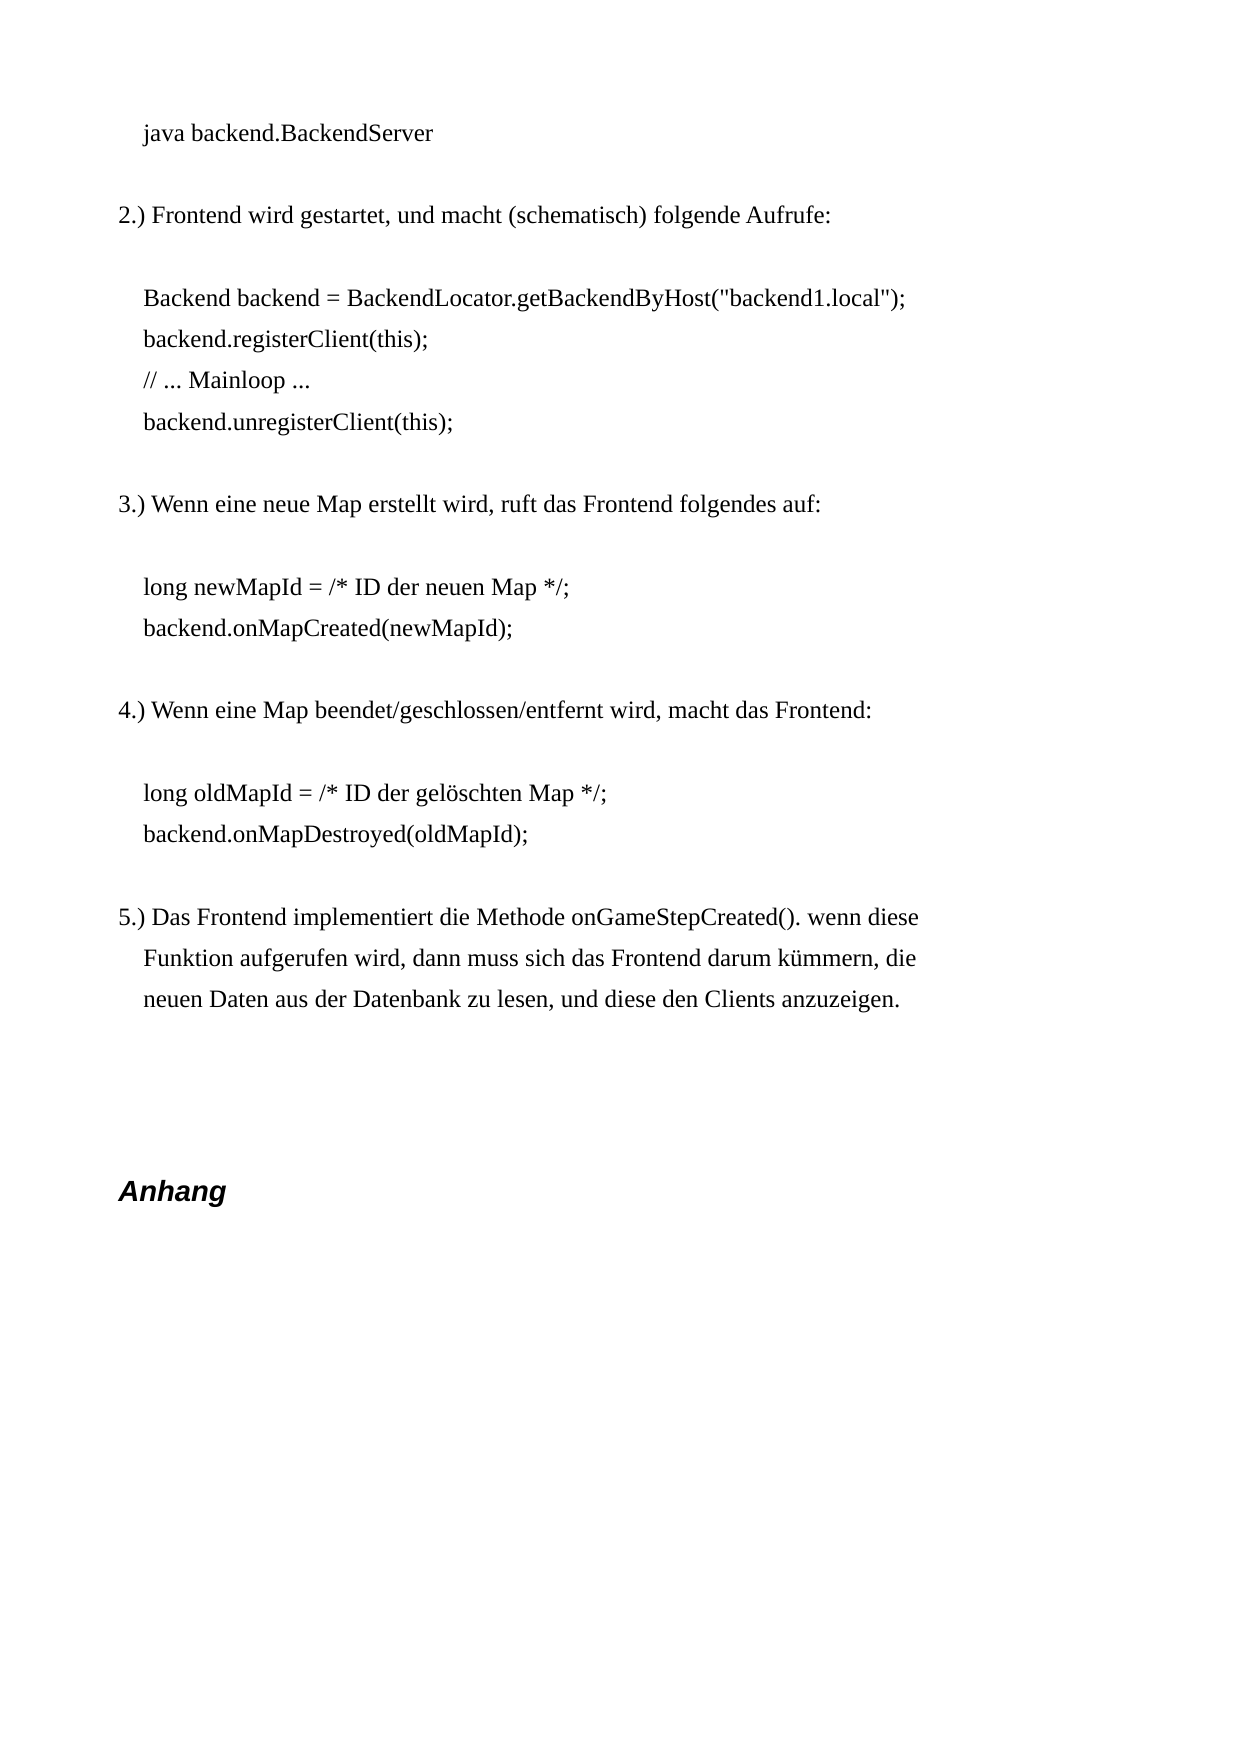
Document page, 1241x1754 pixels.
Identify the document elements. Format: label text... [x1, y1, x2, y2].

text Backend backend = BackendLocator.getBackendByHost("backend1.local"); [118, 283, 1122, 312]
text long newMapId = /* ID der neuen Map */; [118, 572, 1122, 601]
text 4.) Wenn eine Map beendet/geschlossen/entfernt wird, macht das Frontend: [118, 696, 1122, 724]
text neuen Daten aus der Datenbank zu lesen, und diese den Clients anzuzeigen. [118, 984, 1122, 1013]
text // ... Mainloop ... [118, 366, 1122, 394]
text 3.) Wenn eine neue Map erstellt wird, ruft das Frontend folgendes auf: [118, 489, 1122, 518]
text 5.) Das Frontend implementiert die Methode onGameStepCreated(). wenn diese [118, 902, 1122, 931]
text java backend.BackendServer [118, 118, 1122, 147]
text 2.) Frontend wird gestartet, und macht (schematisch) folgende Aufrufe: [118, 201, 1122, 229]
subtitle Anhang [118, 1174, 1122, 1208]
text backend.registerClient(this); [118, 324, 1122, 353]
text backend.onMapDestroyed(oldMapId); [118, 819, 1122, 848]
text backend.unregisterClient(this); [118, 407, 1122, 436]
text long oldMapId = /* ID der gelöschten Map */; [118, 778, 1122, 807]
text backend.onMapCreated(newMapId); [118, 613, 1122, 642]
text Funktion aufgerufen wird, dann muss sich das Frontend darum kümmern, die [118, 943, 1122, 972]
